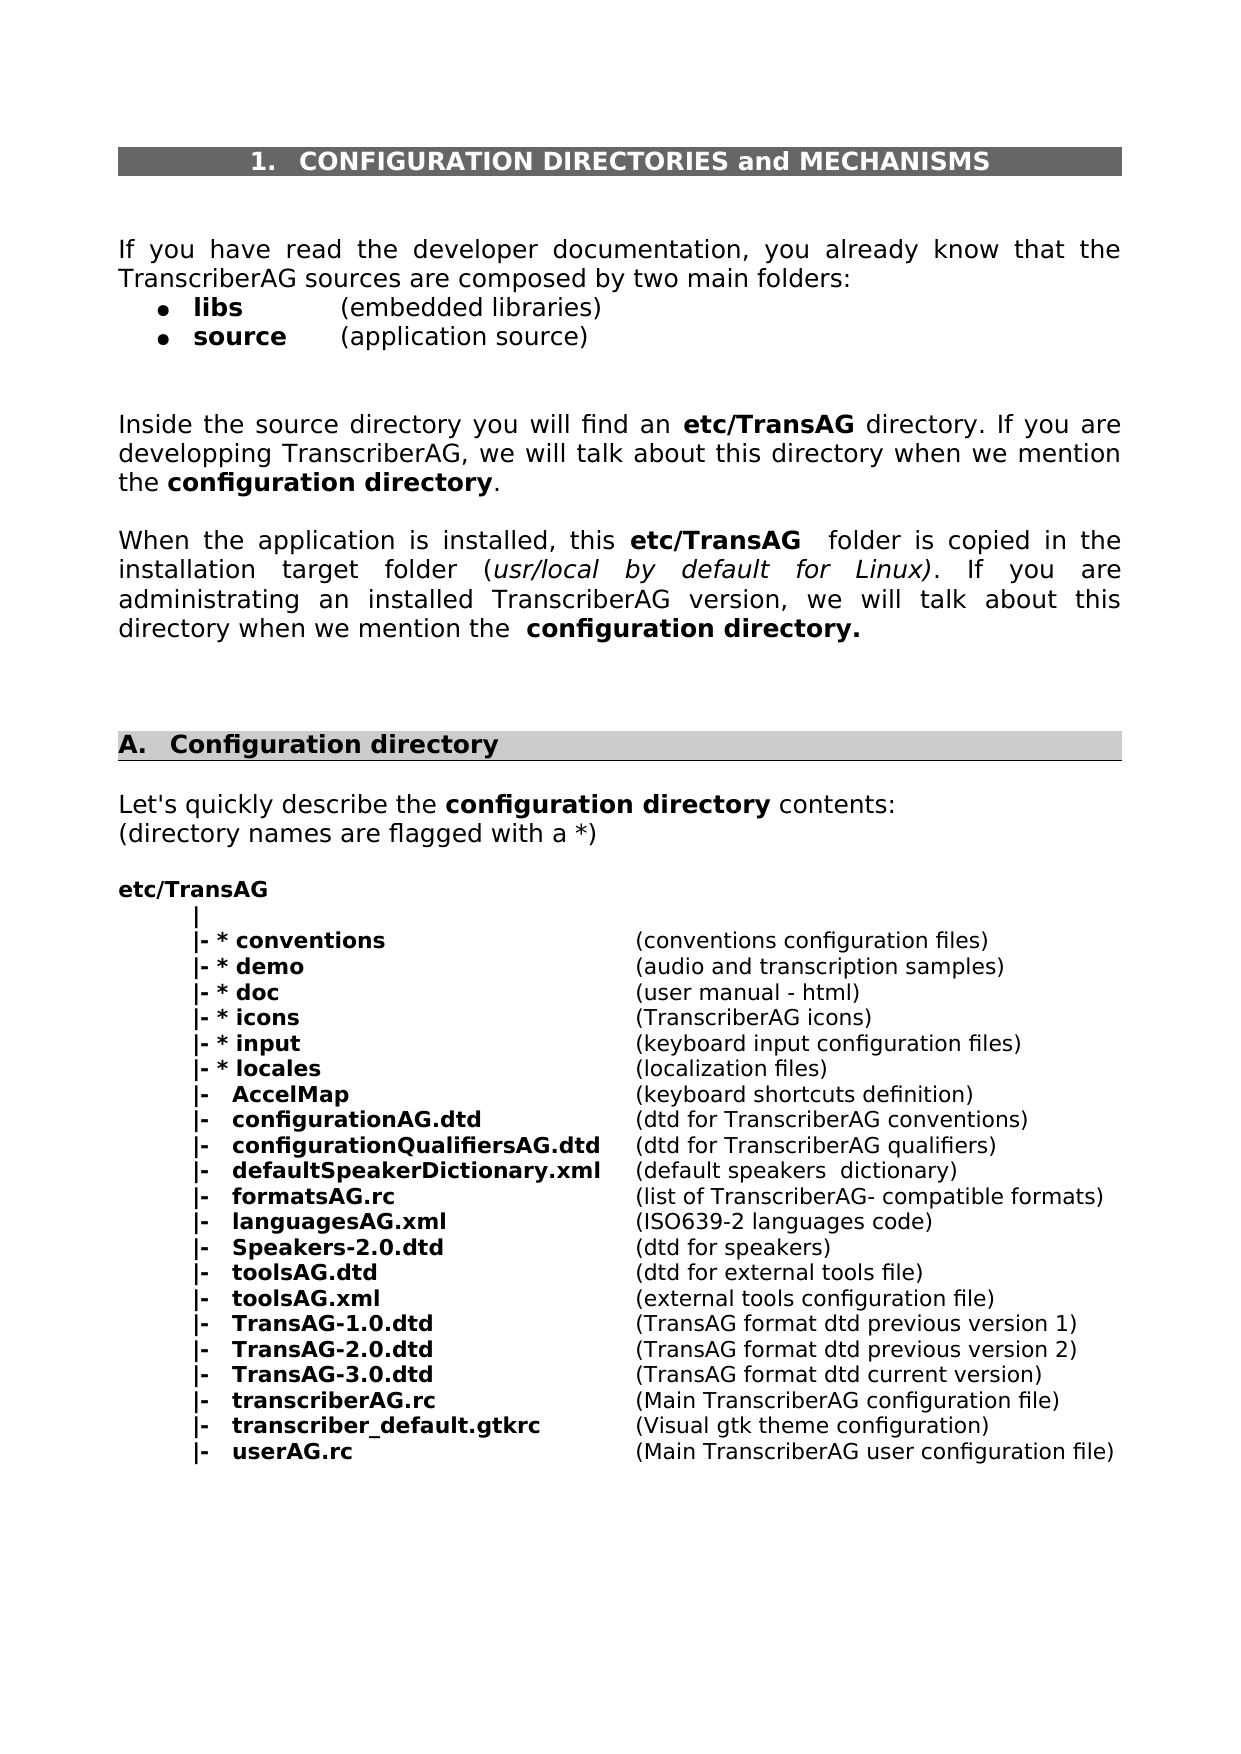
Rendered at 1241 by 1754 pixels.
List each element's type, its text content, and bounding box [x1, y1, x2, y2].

text |- * icons (TranscriberAG icons) [118, 1005, 1122, 1031]
text |- toolsAG.xml (external tools configuration file) [118, 1286, 1122, 1311]
text |- * input (keyboard input configuration files) [118, 1031, 1122, 1056]
text If you have read the developer documentation, you already know that the TranscriberAG sources are composed by two main folders: [118, 235, 1122, 293]
text |- configurationAG.dtd (dtd for TranscriberAG conventions) [118, 1107, 1122, 1133]
text |- AccelMap (keyboard shortcuts definition) [118, 1082, 1122, 1107]
text |- * conventions (conventions configuration files) [118, 928, 1122, 954]
text |- * demo (audio and transcription samples) [118, 954, 1122, 979]
text |- Speakers-2.0.dtd (dtd for speakers) [118, 1235, 1122, 1260]
text |- configurationQualifiersAG.dtd (dtd for TranscriberAG qualifiers) [118, 1133, 1122, 1158]
text |- TransAG-3.0.dtd (TransAG format dtd current version) [118, 1362, 1122, 1388]
text |- TransAG-2.0.dtd (TransAG format dtd previous version 2) [118, 1337, 1122, 1362]
text |- TransAG-1.0.dtd (TransAG format dtd previous version 1) [118, 1311, 1122, 1337]
text Inside the source directory you will find an etc/TransAG directory. If you are developping TranscriberAG, we will talk about this directory when we mention the configuration directory. [118, 410, 1122, 497]
text |- transcriberAG.rc (Main TranscriberAG configuration file) [118, 1388, 1122, 1413]
list libs (embedded libraries) [156, 293, 1122, 322]
text Let's quickly describe the configuration directory contents: [118, 790, 1122, 819]
text |- languagesAG.xml (ISO639-2 languages code) [118, 1209, 1122, 1235]
text |- * doc (user manual - html) [118, 979, 1122, 1005]
text | [118, 903, 1122, 928]
text |- * locales (localization files) [118, 1056, 1122, 1082]
subtitle Configuration directory [118, 731, 1122, 760]
list source (application source) [156, 322, 1122, 351]
subtitle CONFIGURATION DIRECTORIES and MECHANISMS [118, 147, 1122, 176]
text |- transcriber_default.gtkrc (Visual gtk theme configuration) [118, 1413, 1122, 1439]
text |- userAG.rc (Main TranscriberAG user configuration file) [118, 1439, 1122, 1464]
text |- formatsAG.rc (list of TranscriberAG- compatible formats) [118, 1184, 1122, 1209]
text |- defaultSpeakerDictionary.xml (default speakers dictionary) [118, 1158, 1122, 1184]
text When the application is installed, this etc/TransAG folder is copied in the installation target folder (usr/local by default for Linux). If you are administrating an installed TranscriberAG version, we will talk about this directory when we mention the configuration directory. [118, 526, 1122, 643]
text etc/TransAG [118, 877, 1122, 903]
text |- toolsAG.dtd (dtd for external tools file) [118, 1260, 1122, 1286]
text (directory names are flagged with a *) [118, 819, 1122, 848]
